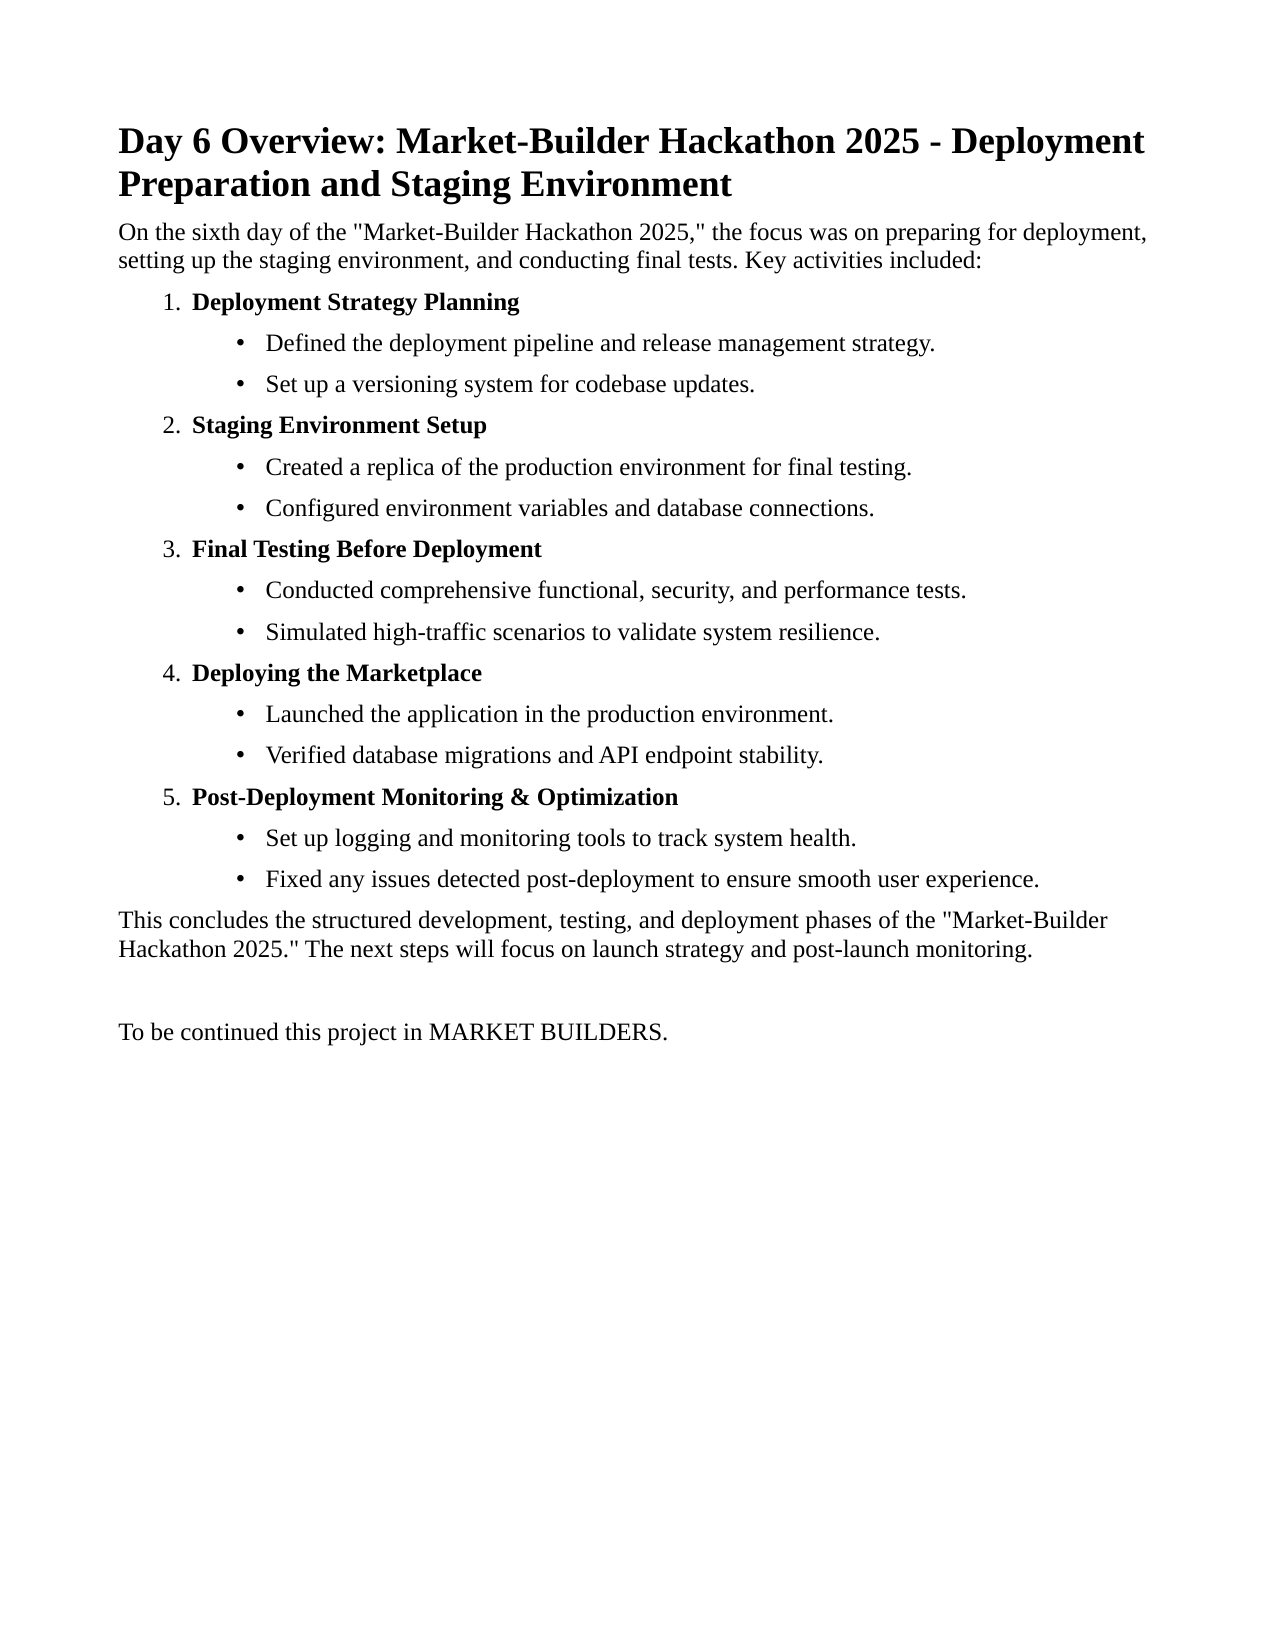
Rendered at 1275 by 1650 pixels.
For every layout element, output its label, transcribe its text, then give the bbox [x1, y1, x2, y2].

list Simulated high-traffic scenarios to validate system resilience. [236, 617, 1157, 646]
text To be continued this project in MARKET BUILDERS. [118, 1017, 1157, 1046]
subtitle Day 6 Overview: Market-Builder Hackathon 2025 - Deployment Preparation and Staging Environment [118, 118, 1157, 204]
list Fixed any issues detected post-deployment to ensure smooth user experience. [236, 864, 1157, 893]
list Final Testing Before Deployment [162, 534, 1157, 563]
list Staging Environment Setup [162, 411, 1157, 439]
list Configured environment variables and database connections. [236, 493, 1157, 522]
list Created a replica of the production environment for final testing. [236, 452, 1157, 481]
text On the sixth day of the "Market-Builder Hackathon 2025," the focus was on preparing for deployment, setting up the staging environment, and conducting final tests. Key activities included: [118, 217, 1157, 274]
list Launched the application in the production environment. [236, 699, 1157, 728]
list Set up a versioning system for codebase updates. [236, 369, 1157, 398]
list Verified database migrations and API endpoint stability. [236, 741, 1157, 769]
list Conducted comprehensive functional, security, and performance tests. [236, 576, 1157, 604]
list Defined the deployment pipeline and release management strategy. [236, 328, 1157, 357]
list Deployment Strategy Planning [162, 287, 1157, 316]
text This concludes the structured development, testing, and deployment phases of the "Market-Builder Hackathon 2025." The next steps will focus on launch strategy and post-launch monitoring. [118, 906, 1157, 963]
list Post-Deployment Monitoring & Optimization [162, 782, 1157, 811]
list Deploying the Marketplace [162, 658, 1157, 687]
list Set up logging and monitoring tools to track system health. [236, 823, 1157, 852]
